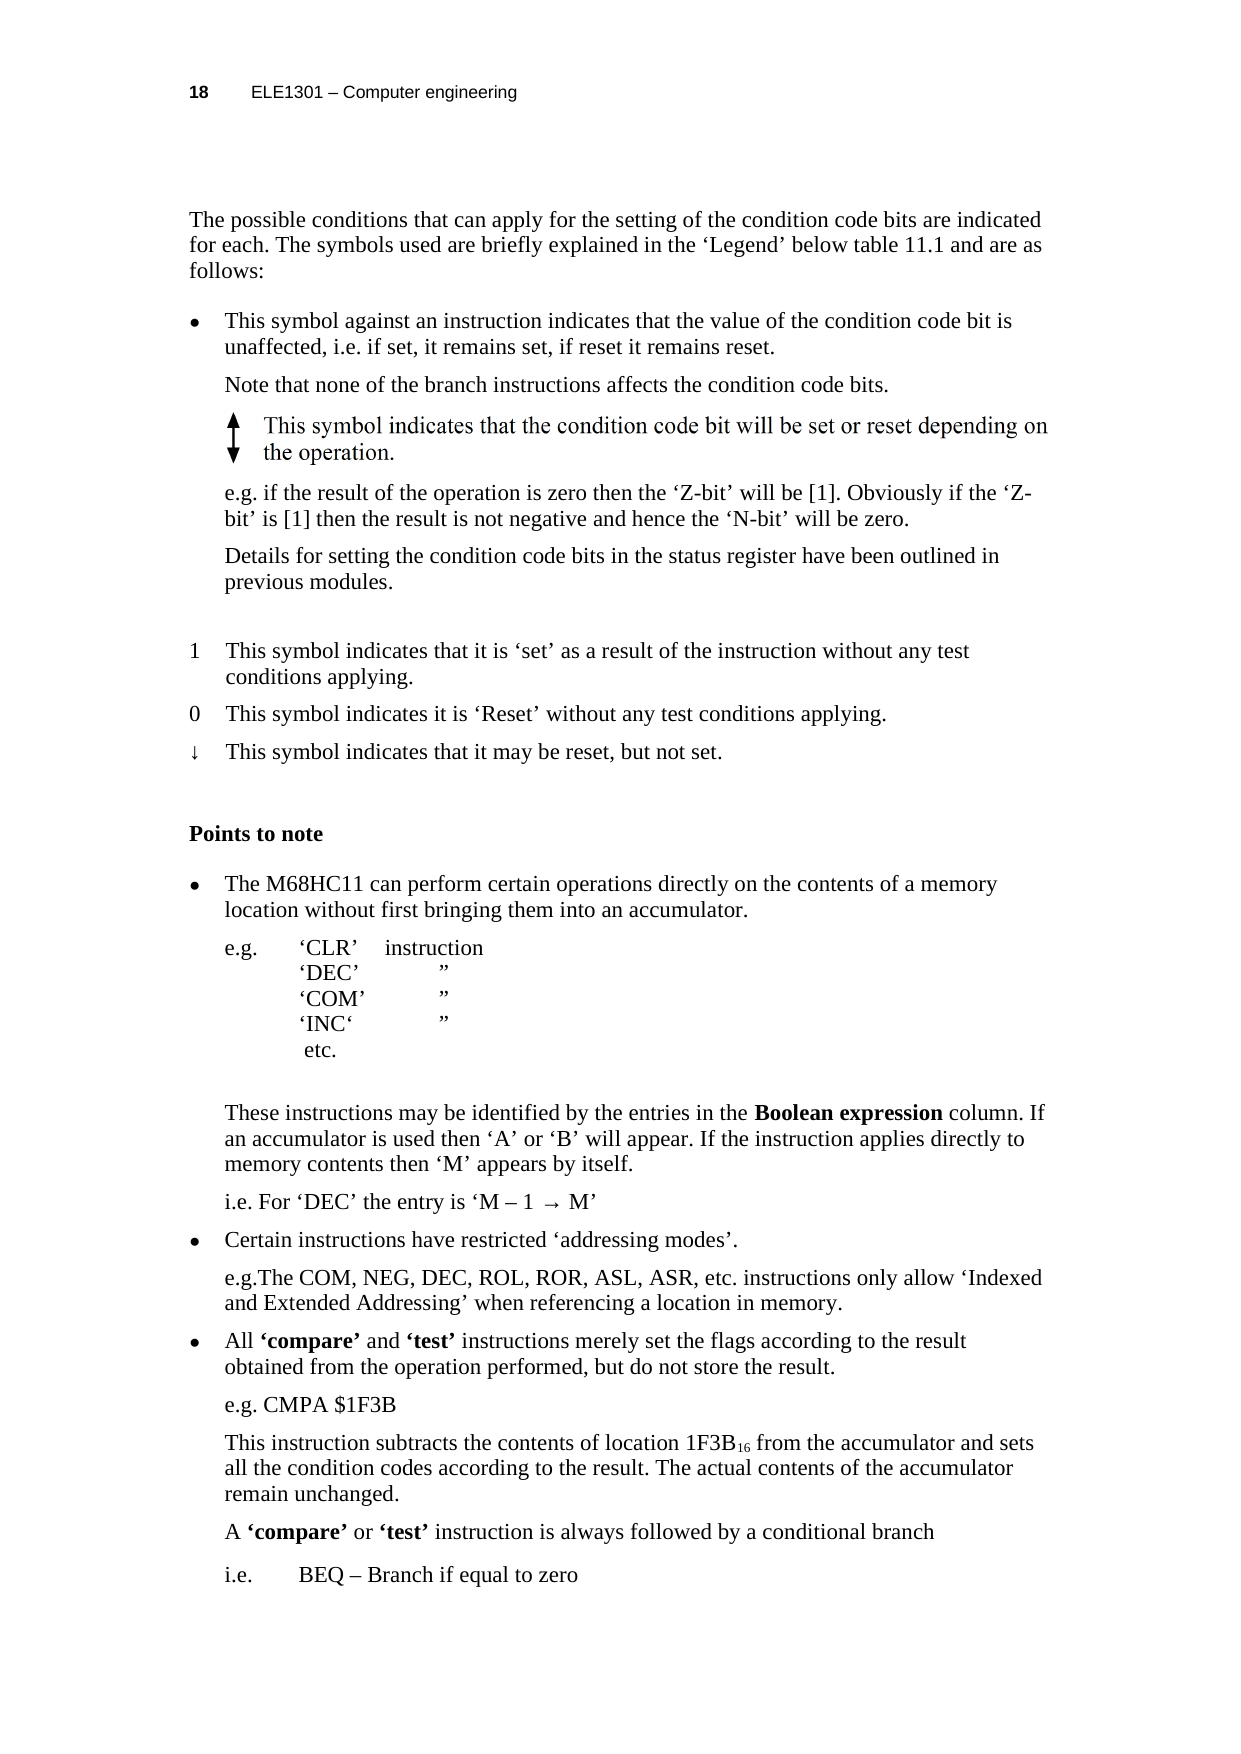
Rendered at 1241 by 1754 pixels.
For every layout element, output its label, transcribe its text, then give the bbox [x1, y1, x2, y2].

table_cell ” [385, 960, 503, 986]
picture [224, 409, 1052, 468]
table_cell [224, 960, 298, 986]
table_cell [385, 1037, 503, 1062]
list This symbol against an instruction indicates that the value of the condition code bit is unaffected, i.e. if set, it remains set, if reset it remains reset. [189, 308, 1051, 359]
table_cell [224, 986, 298, 1011]
table_header BEQ – Branch if equal to zero [298, 1556, 782, 1594]
text Note that none of the branch instructions affects the condition code bits. [224, 372, 1051, 397]
table_header instruction [385, 935, 503, 960]
list Certain instructions have restricted ‘addressing modes’. [189, 1227, 1051, 1252]
table_cell This symbol indicates that it may be reset, but not set. [225, 733, 1046, 770]
table_cell [224, 1037, 298, 1062]
text Points to note [189, 821, 1051, 846]
text e.g. if the result of the operation is zero then the ‘Z-bit’ will be [1]. Obviously if the ‘Z-bit’ is [1] then the result is not negative and hence the ‘N-bit’ will be zero. [224, 480, 1051, 531]
table_cell 0 [189, 695, 225, 733]
text The possible conditions that can apply for the setting of the condition code bits are indicated for each. The symbols used are briefly explained in the ‘Legend’ below table 11.1 and are as follows: [189, 207, 1051, 283]
text e.g.The COM, NEG, DEC, ROL, ROR, ASL, ASR, etc. instructions only allow ‘Indexed and Extended Addressing’ when referencing a location in memory. [224, 1265, 1051, 1316]
table_cell ‘DEC’ [298, 960, 384, 986]
text This instruction subtracts the contents of location 1F3B16 from the accumulator and sets all the condition codes according to the result. The actual contents of the accumulator remain unchanged. [224, 1429, 1051, 1506]
table_header This symbol indicates that it is ‘set’ as a result of the instruction without any test conditions applying. [225, 632, 1046, 695]
list All ‘compare’ and ‘test’ instructions merely set the flags according to the result obtained from the operation performed, but do not store the result. [189, 1328, 1051, 1379]
list The M68HC11 can perform certain operations directly on the contents of a memory location without first bringing them into an accumulator. [189, 871, 1051, 922]
table_cell This symbol indicates it is ‘Reset’ without any test conditions applying. [225, 695, 1046, 733]
text These instructions may be identified by the entries in the Boolean expression column. If an accumulator is used then ‘A’ or ‘B’ will appear. If the instruction applies directly to memory contents then ‘M’ appears by itself. [224, 1100, 1051, 1177]
table_cell ‘COM’ [298, 986, 384, 1011]
table_cell [224, 1011, 298, 1037]
table_header 1 [189, 632, 225, 695]
text Details for setting the condition code bits in the status register have been outlined in previous modules. [224, 543, 1051, 620]
table_cell ‘INC‘ [298, 1011, 384, 1037]
table_header ‘CLR’ [298, 935, 384, 960]
text A ‘compare’ or ‘test’ instruction is always followed by a conditional branch [224, 1518, 1051, 1544]
table_cell ” [385, 1011, 503, 1037]
table_cell etc. [298, 1037, 384, 1062]
table_header i.e. [224, 1556, 298, 1594]
text i.e. For ‘DEC’ the entry is ‘M – 1 → M’ [224, 1189, 1051, 1214]
table_header e.g. [224, 935, 298, 960]
table_cell ↓ [189, 733, 225, 770]
table_cell ” [385, 986, 503, 1011]
text e.g. CMPA $1F3B [224, 1392, 1051, 1417]
